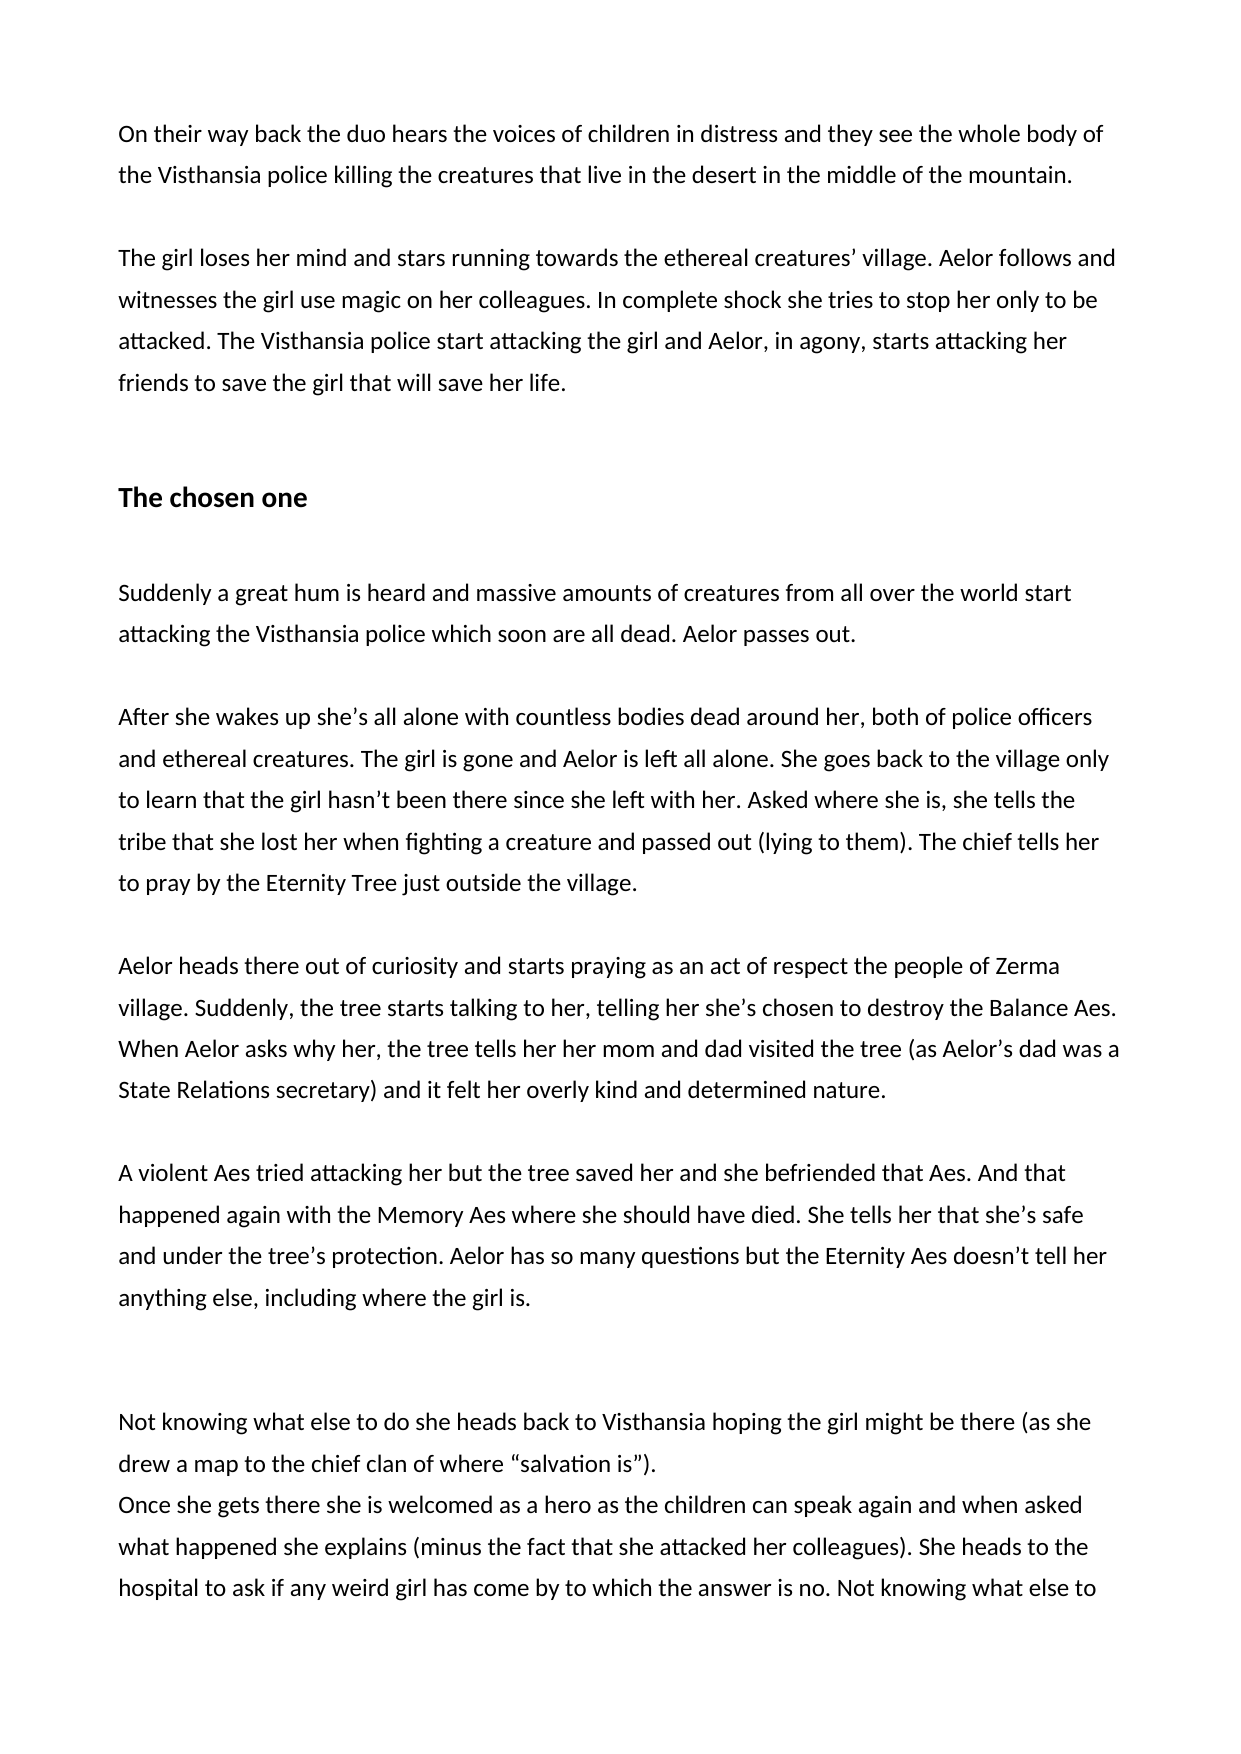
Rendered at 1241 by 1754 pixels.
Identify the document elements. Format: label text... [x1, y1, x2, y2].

text A violent Aes tried attacking her but the tree saved her and she befriended that Aes. And that happened again with the Memory Aes where she should have died. She tells her that she’s safe and under the tree’s protection. Aelor has so many questions but the Eternity Aes doesn’t tell her anything else, including where the girl is. [118, 1158, 1122, 1312]
text Once she gets there she is welcomed as a hero as the children can speak again and when asked what happened she explains (minus the fact that she attacked her colleagues). She heads to the hospital to ask if any weird girl has come by to which the answer is no. Not knowing what else to [118, 1489, 1122, 1603]
text On their way back the duo hears the voices of children in distress and they see the whole body of the Visthansia police killing the creatures that live in the desert in the middle of the mountain. [118, 118, 1122, 190]
subtitle The chosen one [118, 479, 1122, 514]
text Not knowing what else to do she heads back to Visthansia hoping the girl might be there (as she drew a map to the chief clan of where “salvation is”). [118, 1406, 1122, 1478]
text Aelor heads there out of curiosity and starts praying as an act of respect the people of Zerma village. Suddenly, the tree starts talking to her, telling her she’s chosen to destroy the Balance Aes. When Aelor asks why her, the tree tells her her mom and dad visited the tree (as Aelor’s dad was a State Relations secretary) and it felt her overly kind and determined nature. [118, 950, 1122, 1105]
text The girl loses her mind and stars running towards the ethereal creatures’ village. Aelor follows and witnesses the girl use magic on her colleagues. In complete shock she tries to stop her only to be attacked. The Visthansia police start attacking the girl and Aelor, in agony, starts attacking her friends to save the girl that will save her life. [118, 242, 1122, 397]
text Suddenly a great hum is heard and massive amounts of creatures from all over the world start attacking the Visthansia police which soon are all dead. Aelor passes out. [118, 577, 1122, 649]
text After she wakes up she’s all alone with countless bodies dead around her, both of police officers and ethereal creatures. The girl is gone and Aelor is left all alone. She goes back to the village only to learn that the girl hasn’t been there since she left with her. Asked where she is, she tells the tribe that she lost her when fighting a creature and passed out (lying to them). The chief tells her to pray by the Eternity Tree just outside the village. [118, 702, 1122, 898]
